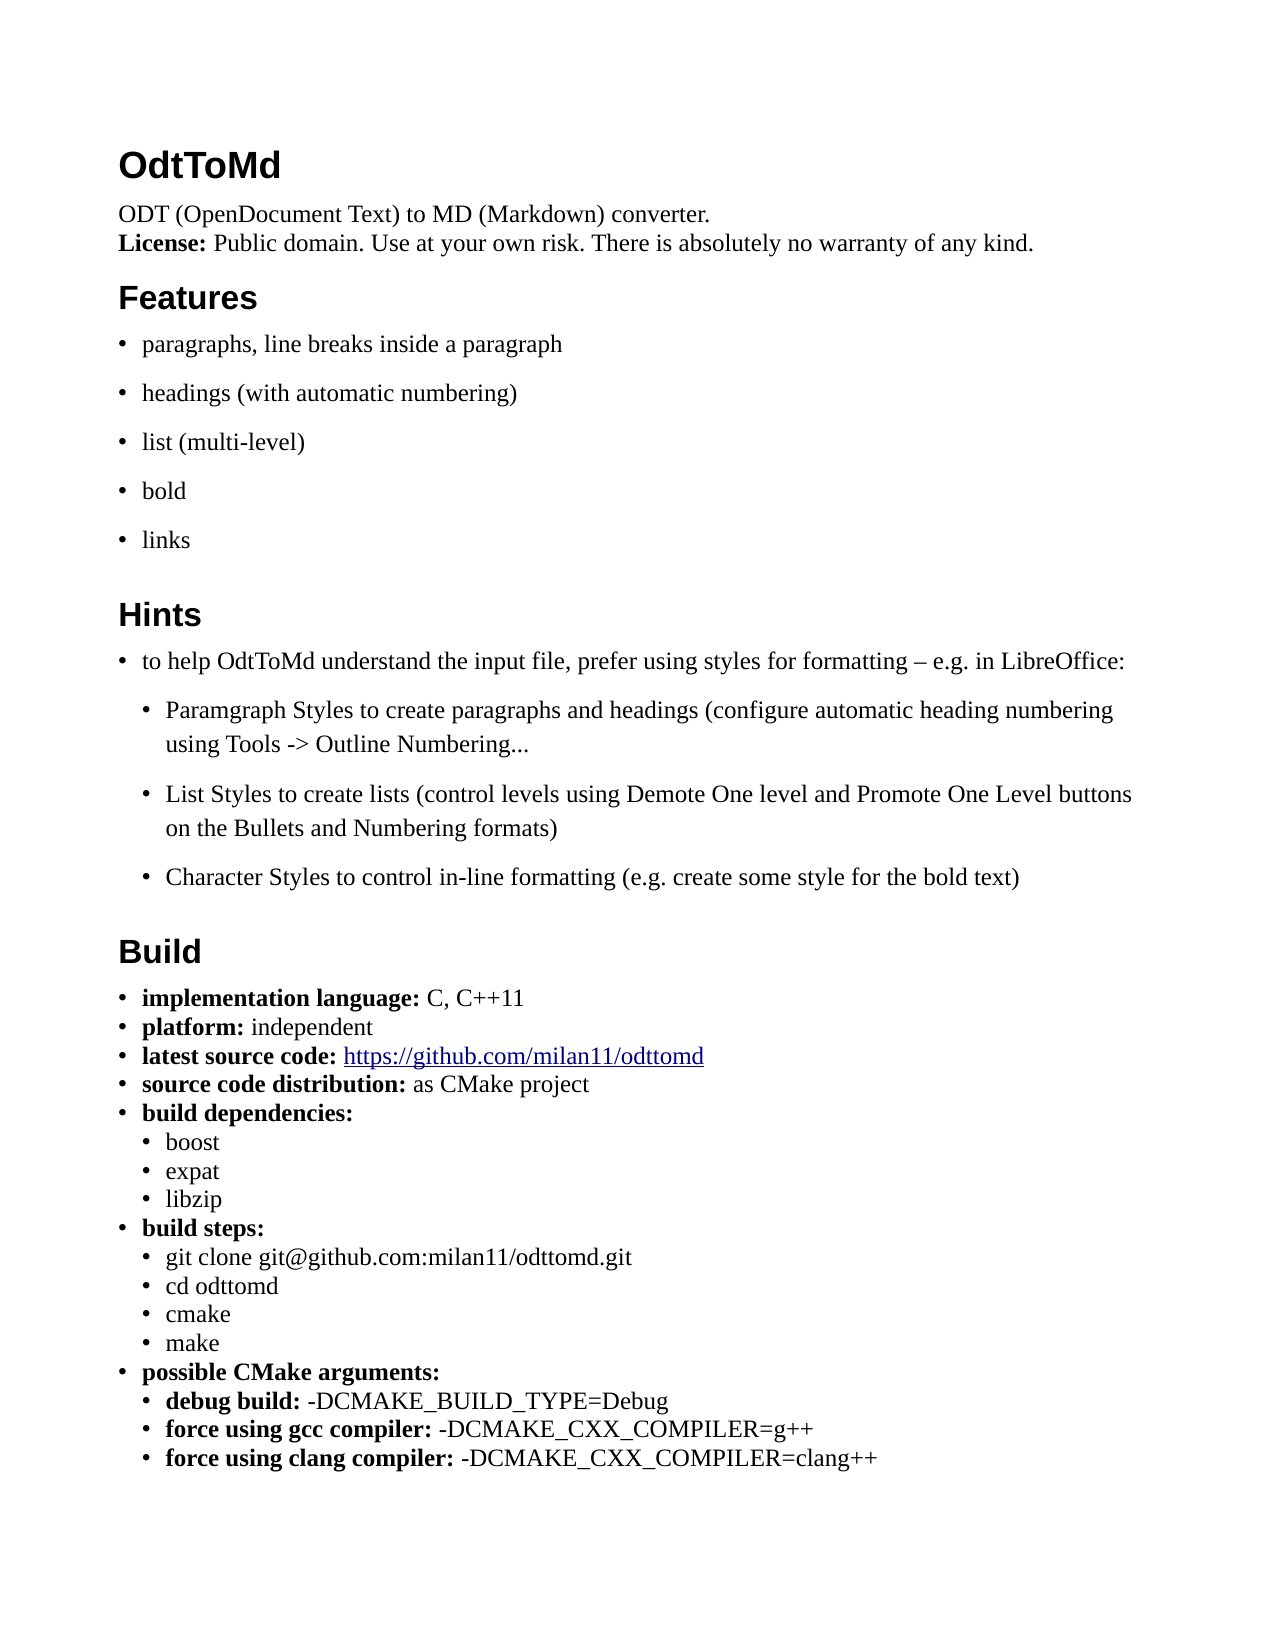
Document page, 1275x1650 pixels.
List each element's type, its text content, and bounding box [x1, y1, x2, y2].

list list (multi-level) [118, 427, 1157, 456]
list boost [142, 1127, 1157, 1156]
list expat [142, 1156, 1157, 1184]
list cmake [142, 1299, 1157, 1328]
text ODT (OpenDocument Text) to MD (Markdown) converter. [118, 199, 1157, 228]
list Character Styles to control in-line formatting (e.g. create some style for the bold text) [142, 862, 1157, 891]
text License: Public domain. Use at your own risk. There is absolutely no warranty of any kind. [118, 228, 1157, 257]
list headings (with automatic numbering) [118, 378, 1157, 407]
list platform: independent [118, 1012, 1157, 1041]
list force using clang compiler: -DCMAKE_CXX_COMPILER=clang++ [142, 1443, 1157, 1472]
list make [142, 1328, 1157, 1357]
list to help OdtToMd understand the input file, prefer using styles for formatting – e.g. in LibreOffice: [118, 646, 1157, 675]
list libzip [142, 1184, 1157, 1213]
list git clone git@github.com:milan11/odttomd.git [142, 1242, 1157, 1271]
list Paramgraph Styles to create paragraphs and headings (configure automatic heading numbering using Tools -> Outline Numbering... [142, 695, 1157, 758]
list List Styles to create lists (control levels using Demote One level and Promote One Level buttons on the Bullets and Numbering formats) [142, 779, 1157, 842]
list build steps: [118, 1213, 1157, 1242]
list build dependencies: [118, 1098, 1157, 1127]
list latest source code: https://github.com/milan11/odttomd [118, 1041, 1157, 1069]
list bold [118, 476, 1157, 505]
list debug build: -DCMAKE_BUILD_TYPE=Debug [142, 1386, 1157, 1414]
list force using gcc compiler: -DCMAKE_CXX_COMPILER=g++ [142, 1414, 1157, 1443]
list cd odttomd [142, 1271, 1157, 1299]
list source code distribution: as CMake project [118, 1069, 1157, 1098]
list links [118, 525, 1157, 554]
list paragraphs, line breaks inside a paragraph [118, 329, 1157, 357]
subtitle Hints [118, 595, 1157, 633]
list implementation language: C, C++11 [118, 983, 1157, 1012]
subtitle Build [118, 932, 1157, 971]
subtitle Features [118, 278, 1157, 316]
subtitle OdtToMd [118, 143, 1157, 187]
list possible CMake arguments: [118, 1357, 1157, 1386]
